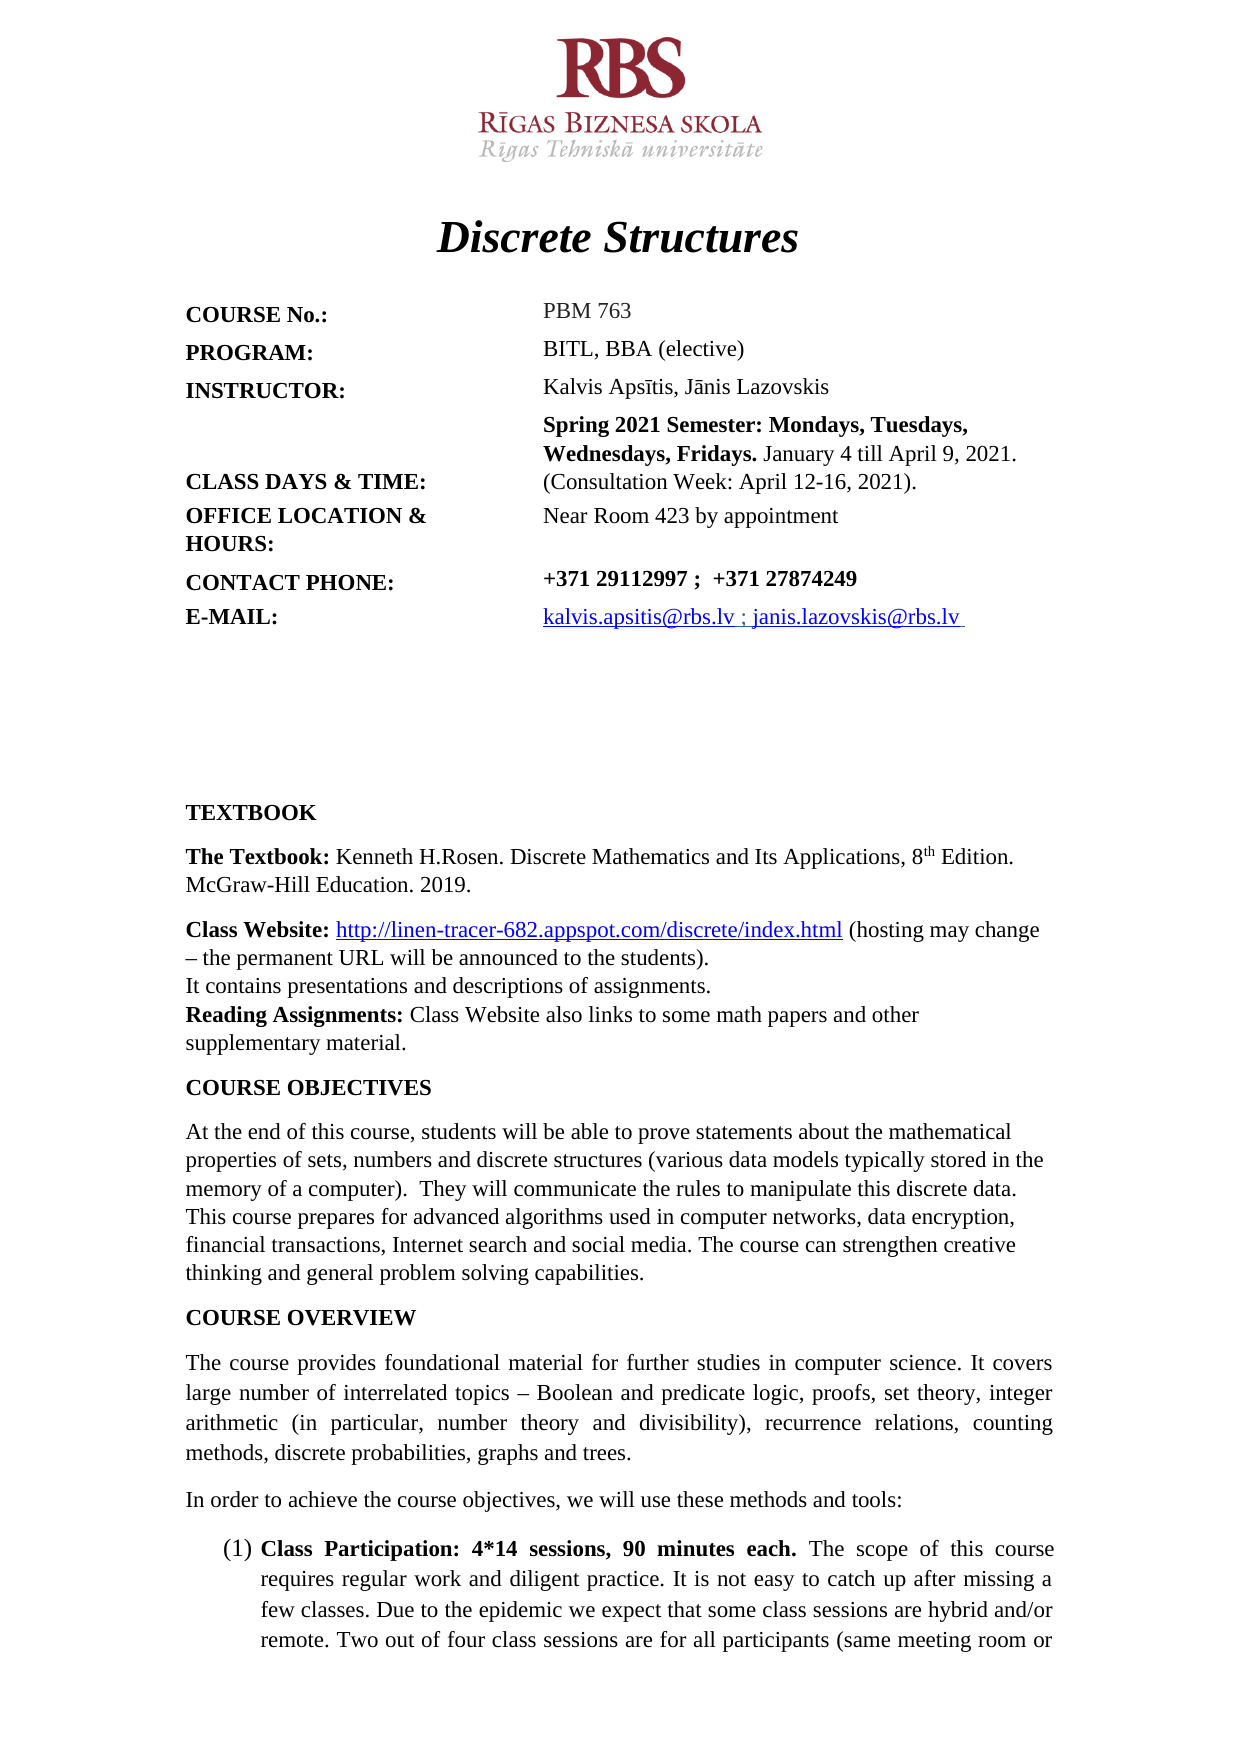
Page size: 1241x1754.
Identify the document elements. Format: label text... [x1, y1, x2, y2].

text Class Website: http://linen-tracer-682.appspot.com/discrete/index.html (hosting may change – the permanent URL will be announced to the students). It contains presentations and descriptions of assignments. Reading Assignments: Class Website also links to some math papers and other supplementary material. [185, 916, 1055, 1055]
text In order to achieve the course objectives, we will use these methods and tools: [185, 1486, 1055, 1512]
text COURSE OVERVIEW [185, 1304, 1055, 1330]
table_cell CONTACT PHONE: [185, 559, 532, 597]
table_cell Kalvis Apsītis, Jānis Lazovskis [532, 367, 1108, 405]
text Discrete Structures [185, 209, 1055, 262]
text The Textbook: Kenneth H.Rosen. Discrete Mathematics and Its Applications, 8th Edition. McGraw-Hill Education. 2019. [185, 843, 1055, 898]
table_cell OFFICE LOCATION & HOURS: [185, 496, 532, 559]
table_cell Spring 2021 Semester: Mondays, Tuesdays, Wednesdays, Fridays. January 4 till April 9, 2021. (Consultation Week: April 12-16, 2021). [532, 405, 1108, 496]
table_cell PROGRAM: [185, 329, 532, 367]
table_cell kalvis.apsitis@rbs.lv ; janis.lazovskis@rbs.lv [532, 597, 1108, 656]
text The course provides foundational material for further studies in computer science. It covers large number of interrelated topics – Boolean and predicate logic, proofs, set theory, integer arithmetic (in particular, number theory and divisibility), recurrence relations, counting methods, discrete probabilities, graphs and trees. [185, 1348, 1055, 1466]
table_cell BITL, BBA (elective) [532, 329, 1108, 367]
table_cell +371 29112997 ; +371 27874249 [532, 559, 1108, 597]
text At the end of this course, students will be able to prove statements about the mathematical properties of sets, numbers and discrete structures (various data models typically stored in the memory of a computer). They will communicate the rules to manipulate this discrete data. This course prepares for advanced algorithms used in computer networks, data encryption, financial transactions, Internet search and social media. The course can strengthen creative thinking and general problem solving capabilities. [185, 1118, 1055, 1285]
table_header COURSE No.: [185, 291, 532, 329]
text TEXTBOOK [185, 798, 1055, 825]
table_cell Near Room 423 by appointment [532, 496, 1108, 559]
table_cell E-MAIL: [185, 597, 532, 656]
text COURSE OBJECTIVES [185, 1073, 1055, 1100]
table_header PBM 763 [532, 291, 1108, 329]
table_cell INSTRUCTOR: [185, 367, 532, 405]
table_cell CLASS DAYS & TIME: [185, 405, 532, 496]
list Class Participation: 4*14 sessions, 90 minutes each. The scope of this course requires regular work and diligent practice. It is not easy to catch up after missing a few classes. Due to the epidemic we expect that some class sessions are hybrid and/or remote. Two out of four class sessions are for all participants (same meeting room or [223, 1533, 1055, 1652]
